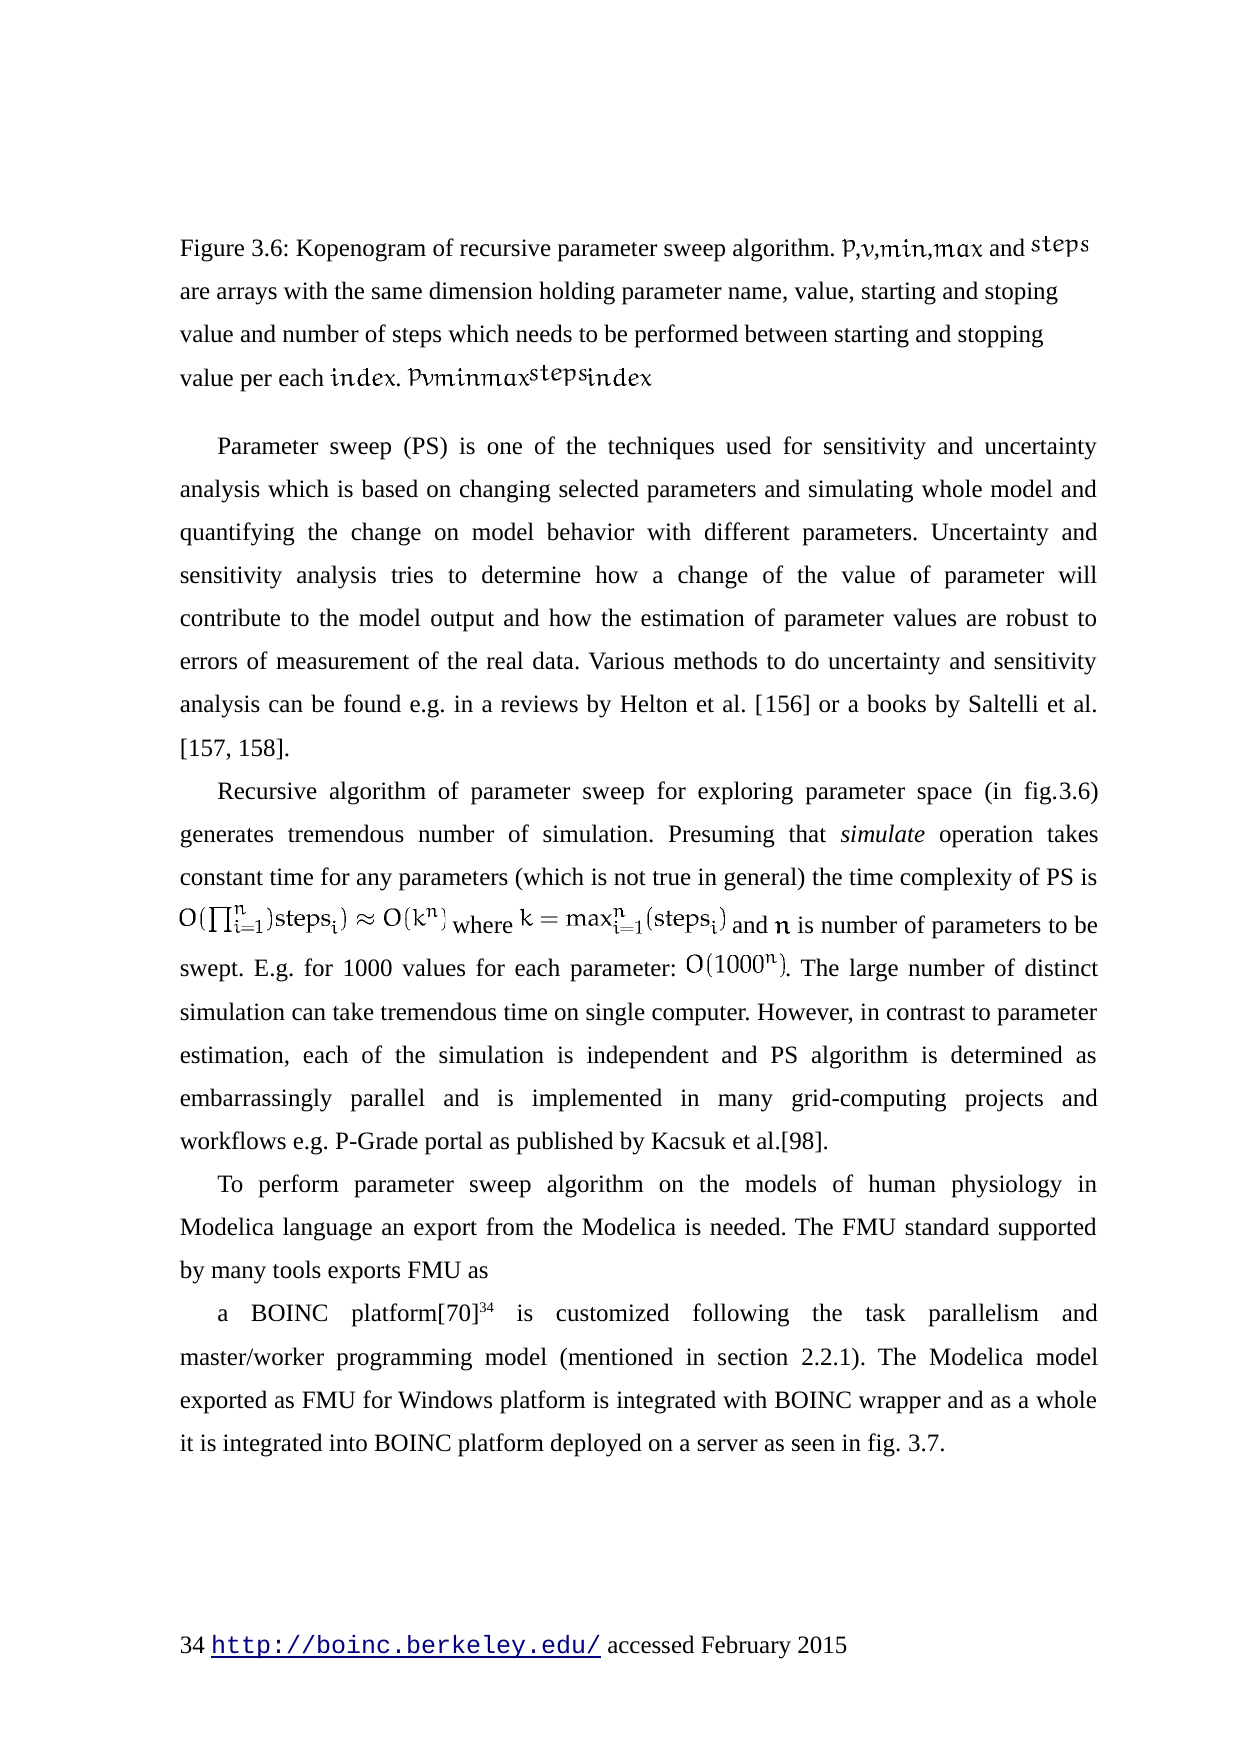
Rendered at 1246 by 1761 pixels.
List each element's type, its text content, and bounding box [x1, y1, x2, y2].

picture [330, 368, 396, 386]
picture [861, 244, 874, 257]
text Parameter sweep (PS) is one of the techniques used for sensitivity and uncertainty analysis which is based on changing selected parameters and simulating whole model and quantifying the change on model behavior with different parameters. Uncertainty and sensitivity analysis tries to determine how a change of the value of parameter will contribute to the model output and how the estimation of parameter values are robust to errors of measurement of the real data. Various methods to do uncertainty and sensitivity analysis can be found e.g. in a reviews by Helton et al. [156] or a books by Saltelli et al.[157, 158]. [179, 431, 1098, 761]
picture [841, 239, 855, 257]
text Recursive algorithm of parameter sweep for exploring parameter space (in fig.3.6) generates tremendous number of simulation. Presuming that simulate operation takes constant time for any parameters (which is not true in general) the time complexity of PS is where and is number of parameters to be swept. E.g. for 1000 values for each parameter: . The large number of distinct simulation can take tremendous time on single computer. However, in contrast to parameter estimation, each of the simulation is independent and PS algorithm is determined as embarrassingly parallel and is implemented in many grid-computing projects and workflows e.g. P-Grade portal as published by Kacsuk et al.[98]. [179, 776, 1098, 1155]
text a BOINC platform[70] is customized following the task parallelism and master/worker programming model (mentioned in section 2.2.1). The Modelica model exported as FMU for Windows platform is integrated with BOINC wrapper and as a whole it is integrated into BOINC platform deployed on a server as seen in fig. 3.7. [179, 1298, 1098, 1457]
picture [933, 244, 983, 257]
picture [179, 905, 446, 934]
picture [519, 907, 725, 934]
picture [686, 953, 785, 977]
text To perform parameter sweep algorithm on the models of human physiology in Modelica language an export from the Modelica is needed. The FMU standard supported by many tools exports FMU as [179, 1169, 1098, 1284]
picture [1031, 236, 1089, 257]
picture [879, 239, 927, 257]
text Figure 3.6: Kopenogram of recursive parameter sweep algorithm. ,,, and are arrays with the same dimension holding parameter name, value, starting and stoping value and number of steps which needs to be performed between starting and stopping value per each . [179, 233, 1098, 391]
picture [774, 921, 791, 934]
text http://boinc.berkeley.edu/ accessed February 2015 [179, 1631, 1098, 1661]
picture [407, 365, 652, 386]
